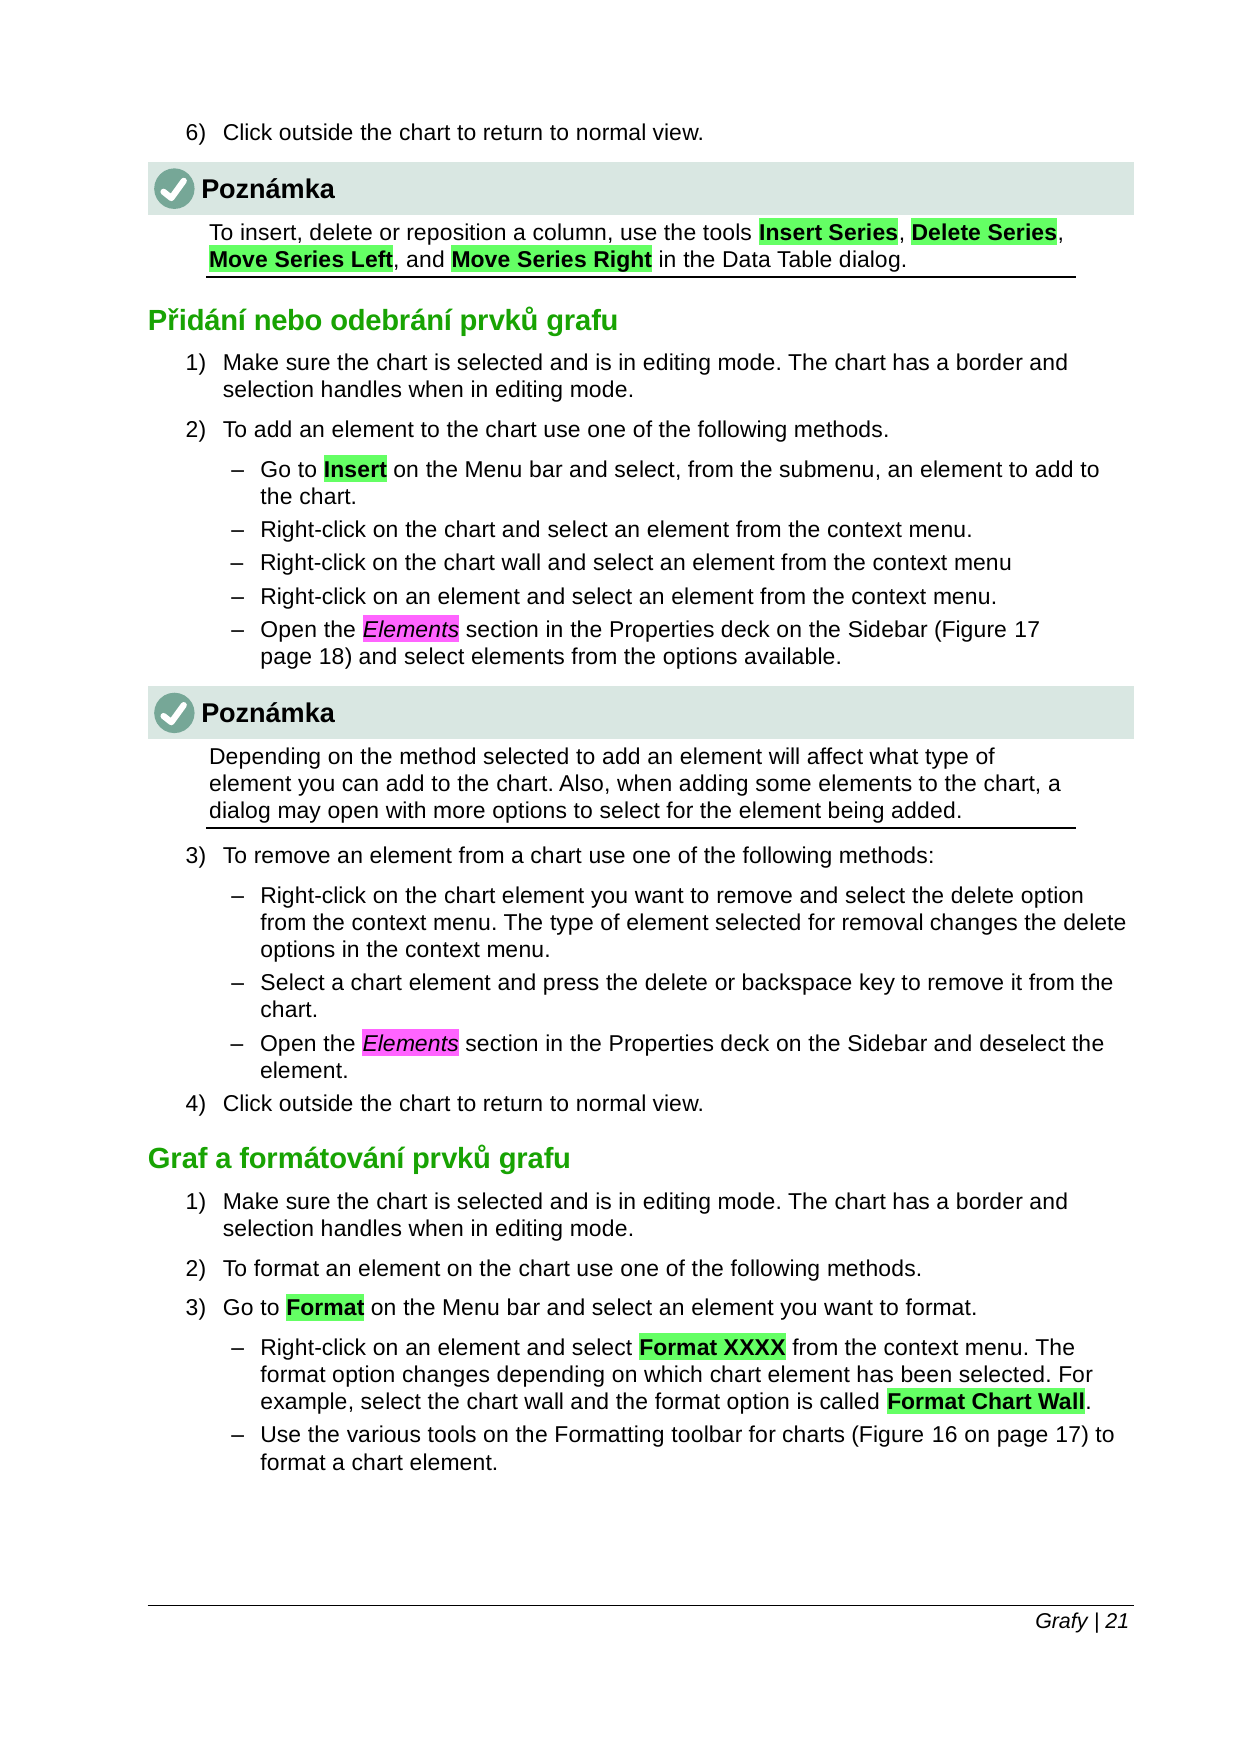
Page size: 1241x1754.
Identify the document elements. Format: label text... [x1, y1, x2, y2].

list Right-click on the chart and select an element from the context menu. [231, 515, 1134, 542]
list Go to Format on the Menu bar and select an element you want to format. [364, 1294, 1134, 1321]
list Go to Insert on the Menu bar and select, from the submenu, an element to add to the chart. [231, 455, 1134, 509]
text Depending on the method selected to add an element will affect what type of element you can add to the chart. Also, when adding some elements to the chart, a dialog may open with more options to select for the element being added. [206, 739, 1076, 827]
list To add an element to the chart use one of the following methods. [206, 415, 1134, 442]
list Use the various tools on the Formatting toolbar for charts (Figure 16 on page 17) to format a chart element. [231, 1421, 1134, 1475]
list Right-click on the chart wall and select an element from the context menu [230, 549, 1134, 576]
list Make sure the chart is selected and is in editing mode. The chart has a border and selection handles when in editing mode. [206, 1187, 1134, 1242]
list To remove an element from a chart use one of the following methods: [206, 841, 1134, 868]
list Click outside the chart to return to normal view. [206, 118, 1134, 145]
list Click outside the chart to return to normal view. [206, 1089, 1134, 1116]
list Go to Format on the Menu bar and select an element you want to format. [206, 1294, 286, 1321]
subtitle Poznámka [148, 686, 1134, 739]
list Right-click on the chart element you want to remove and select the delete option from the context menu. The type of element selected for removal changes the delete options in the context menu. [231, 881, 1134, 962]
subtitle Graf a formátování prvků grafu [148, 1141, 1134, 1175]
text To insert, delete or reposition a column, use the tools Insert Series, Delete Series, Move Series Left, and Move Series Right in the Data Table dialog. [206, 215, 1076, 276]
list Open the Elements section in the Properties deck on the Sidebar and deselect the element. [230, 1029, 1134, 1083]
list Select a chart element and press the delete or backspace key to remove it from the chart. [231, 968, 1134, 1023]
list Open the Elements section in the Properties deck on the Sidebar (Figure 17 page 18) and select elements from the options available. [231, 615, 1134, 669]
list Make sure the chart is selected and is in editing mode. The chart has a border and selection handles when in editing mode. [206, 349, 1134, 403]
subtitle Přidání nebo odebrání prvků grafu [148, 303, 1134, 336]
subtitle Poznámka [148, 162, 1134, 215]
list Right-click on an element and select an element from the context menu. [231, 582, 1134, 609]
list To format an element on the chart use one of the following methods. [206, 1254, 1134, 1281]
list Right-click on an element and select Format XXXX from the context menu. The format option changes depending on which chart element has been selected. For example, select the chart wall and the format option is called Format Chart Wall. [231, 1333, 1134, 1414]
